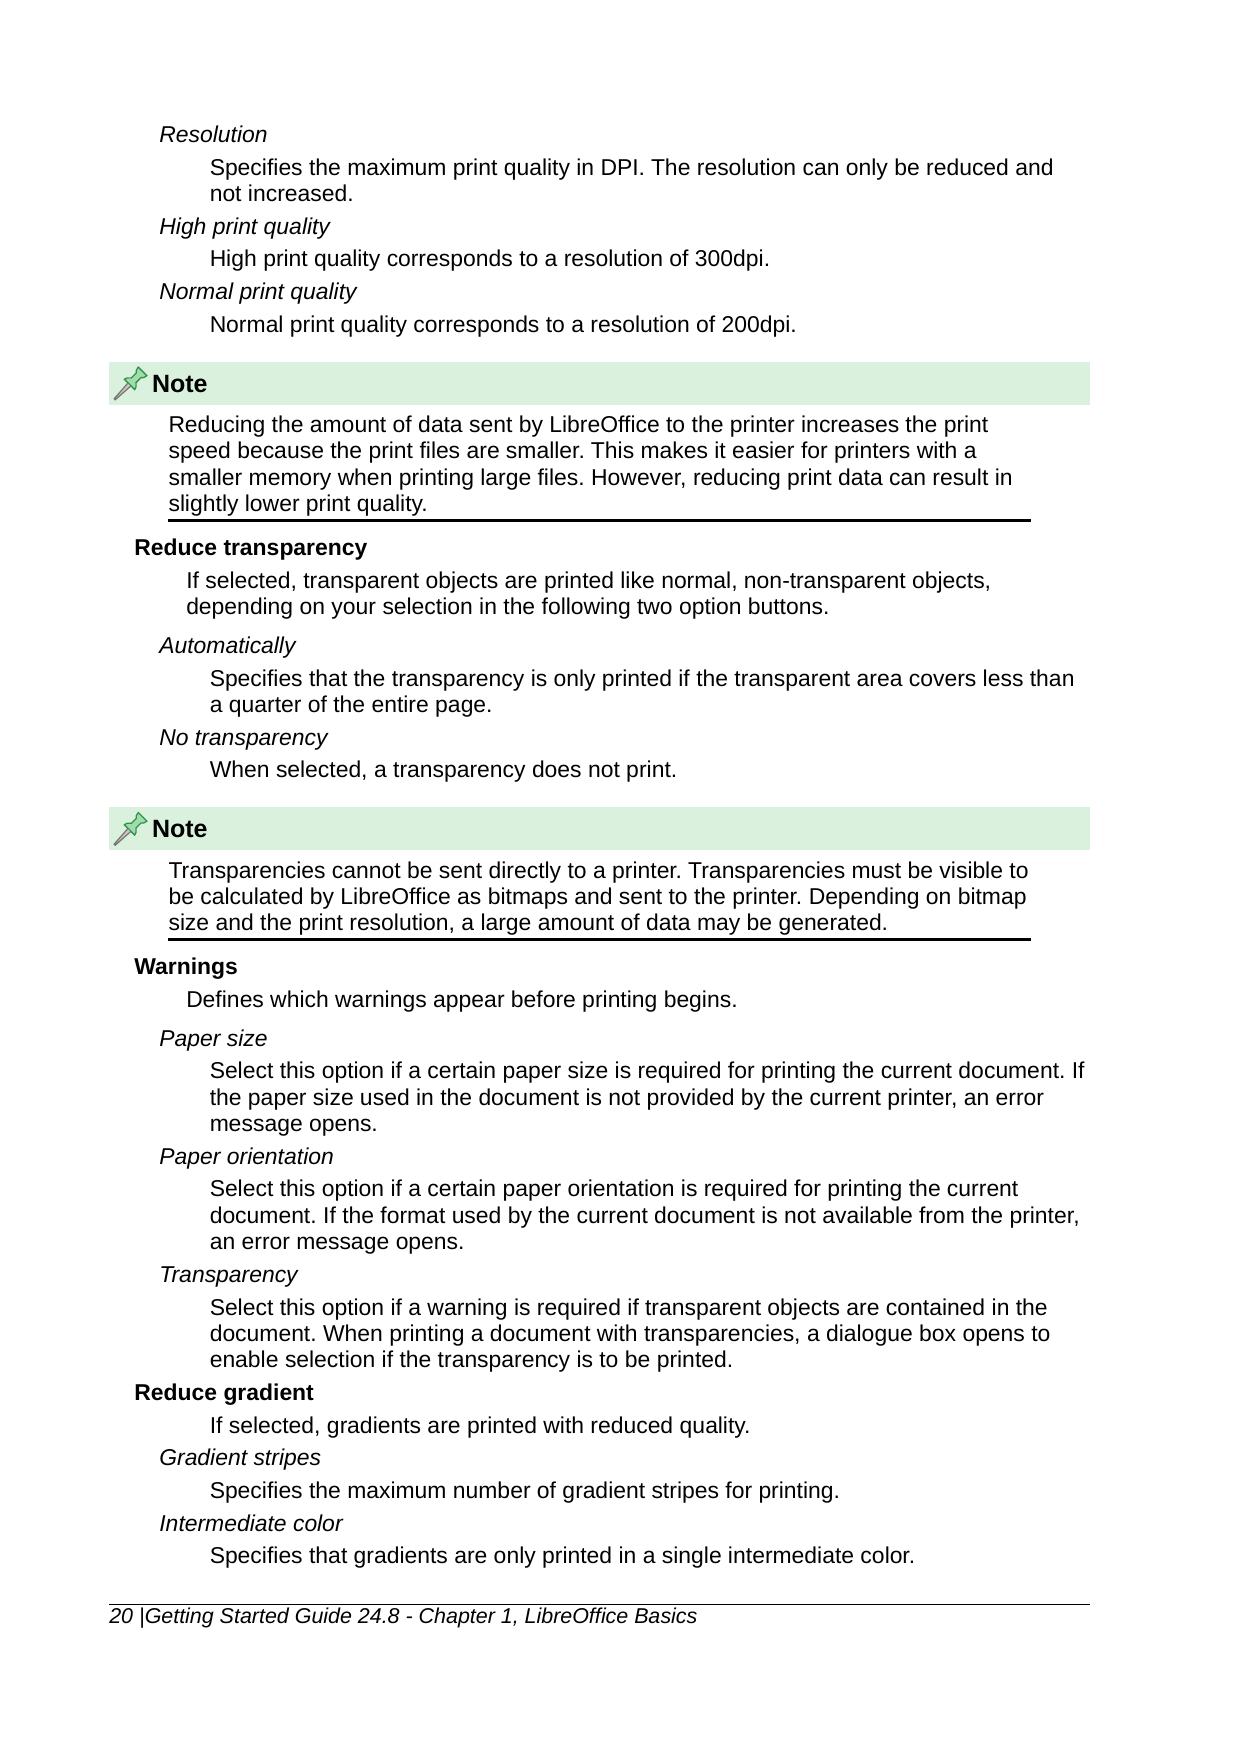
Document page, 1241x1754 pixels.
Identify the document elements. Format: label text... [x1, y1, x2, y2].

subtitle Note [109, 807, 1090, 850]
text Automatically [159, 632, 1090, 658]
text Warnings [134, 953, 1090, 979]
text Resolution [159, 121, 1090, 147]
text No transparency [159, 724, 1090, 750]
text Select this option if a certain paper orientation is required for printing the current document. If the format used by the current document is not available from the printer, an error message opens. [209, 1175, 1090, 1254]
text If selected, transparent objects are printed like normal, non-transparent objects, depending on your selection in the following two option buttons. [186, 567, 1090, 619]
text Transparencies cannot be sent directly to a printer. Transparencies must be visible to be calculated by LibreOffice as bitmaps and sent to the printer. Depending on bitmap size and the print resolution, a large amount of data may be generated. [168, 857, 1031, 938]
text High print quality [159, 213, 1090, 239]
text Specifies that the transparency is only printed if the transparent area covers less than a quarter of the entire page. [209, 664, 1090, 717]
text Specifies the maximum print quality in DPI. The resolution can only be reduced and not increased. [209, 154, 1090, 206]
text Paper orientation [159, 1143, 1090, 1169]
text Reducing the amount of data sent by LibreOffice to the printer increases the print speed because the print files are smaller. This makes it easier for printers with a smaller memory when printing large files. However, reducing print data can result in slightly lower print quality. [168, 411, 1031, 519]
text Select this option if a warning is required if transparent objects are contained in the document. When printing a document with transparencies, a dialogue box opens to enable selection if the transparency is to be printed. [209, 1293, 1090, 1372]
text Normal print quality corresponds to a resolution of 200dpi. [209, 311, 1090, 337]
text Gradient stripes [159, 1444, 1090, 1471]
text Transparency [159, 1261, 1090, 1287]
text Paper size [159, 1024, 1090, 1051]
text If selected, gradients are printed with reduced quality. [209, 1412, 1090, 1438]
text Specifies that gradients are only printed in a single intermediate color. [209, 1542, 1090, 1569]
text Reduce transparency [134, 534, 1090, 560]
text High print quality corresponds to a resolution of 300dpi. [209, 245, 1090, 272]
text When selected, a transparency does not print. [209, 756, 1090, 783]
text Normal print quality [159, 278, 1090, 304]
text Select this option if a certain paper size is required for printing the current document. If the paper size used in the document is not provided by the current printer, an error message opens. [209, 1057, 1090, 1136]
text Reduce gradient [134, 1379, 1090, 1405]
text Defines which warnings appear before printing begins. [186, 986, 1090, 1012]
text Specifies the maximum number of gradient stripes for printing. [209, 1477, 1090, 1503]
text Intermediate color [159, 1510, 1090, 1536]
subtitle Note [109, 362, 1090, 405]
